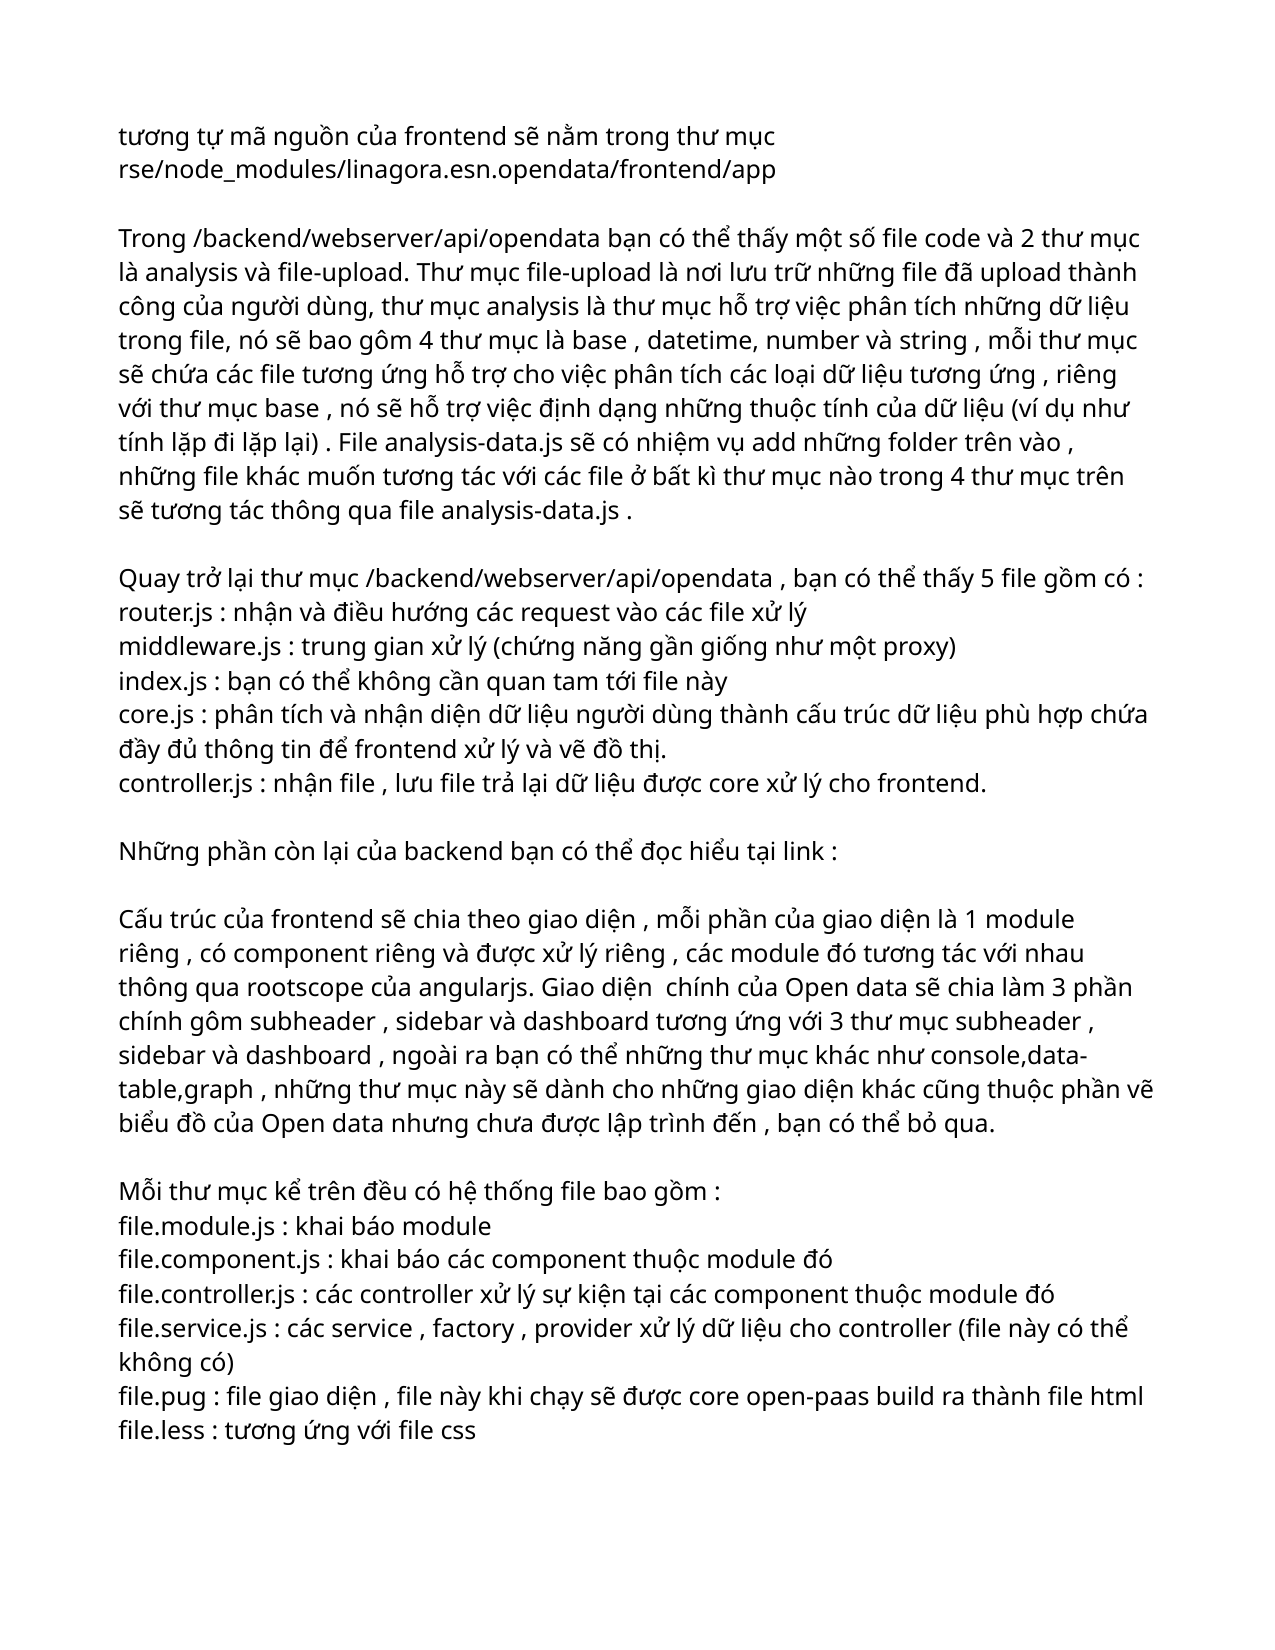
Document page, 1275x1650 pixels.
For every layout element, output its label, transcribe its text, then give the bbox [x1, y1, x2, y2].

text Trong /backend/webserver/api/opendata bạn có thể thấy một số file code và 2 thư mục là analysis và file-upload. Thư mục file-upload là nơi lưu trữ những file đã upload thành công của người dùng, thư mục analysis là thư mục hỗ trợ việc phân tích những dữ liệu trong file, nó sẽ bao gôm 4 thư mục là base , datetime, number và string , mỗi thư mục sẽ chứa các file tương ứng hỗ trợ cho việc phân tích các loại dữ liệu tương ứng , riêng với thư mục base , nó sẽ hỗ trợ việc định dạng những thuộc tính của dữ liệu (ví dụ như tính lặp đi lặp lại) . File analysis-data.js sẽ có nhiệm vụ add những folder trên vào , những file khác muốn tương tác với các file ở bất kì thư mục nào trong 4 thư mục trên sẽ tương tác thông qua file analysis-data.js . [118, 220, 1157, 527]
text file.component.js : khai báo các component thuộc module đó [118, 1242, 1157, 1276]
text core.js : phân tích và nhận diện dữ liệu người dùng thành cấu trúc dữ liệu phù hợp chứa đầy đủ thông tin để frontend xử lý và vẽ đồ thị. [118, 697, 1157, 765]
text index.js : bạn có thể không cần quan tam tới file này [118, 663, 1157, 697]
text Quay trở lại thư mục /backend/webserver/api/opendata , bạn có thể thấy 5 file gồm có : [118, 561, 1157, 595]
text controller.js : nhận file , lưu file trả lại dữ liệu được core xử lý cho frontend. [118, 765, 1157, 799]
text Những phần còn lại của backend bạn có thể đọc hiểu tại link : Cấu trúc của frontend sẽ chia theo giao diện , mỗi phần của giao diện là 1 module riêng , có component riêng và được xử lý riêng , các module đó tương tác với nhau thông qua rootscope của angularjs. Giao diện chính của Open data sẽ chia làm 3 phần chính gôm subheader , sidebar và dashboard tương ứng với 3 thư mục subheader , sidebar và dashboard , ngoài ra bạn có thể những thư mục khác như console,data-table,graph , những thư mục này sẽ dành cho những giao diện khác cũng thuộc phần vẽ biểu đồ của Open data nhưng chưa được lập trình đến , bạn có thể bỏ qua. [118, 833, 1157, 1140]
text router.js : nhận và điều hướng các request vào các file xử lý [118, 595, 1157, 629]
text file.less : tương ứng với file css [118, 1412, 1157, 1447]
text middleware.js : trung gian xử lý (chứng năng gần giống như một proxy) [118, 629, 1157, 663]
text file.controller.js : các controller xử lý sự kiện tại các component thuộc module đó [118, 1276, 1157, 1310]
text file.pug : file giao diện , file này khi chạy sẽ được core open-paas build ra thành file html [118, 1378, 1157, 1412]
text Mỗi thư mục kể trên đều có hệ thống file bao gồm : file.module.js : khai báo module [118, 1174, 1157, 1242]
text file.service.js : các service , factory , provider xử lý dữ liệu cho controller (file này có thể không có) [118, 1310, 1157, 1378]
text tương tự mã nguồn của frontend sẽ nằm trong thư mục rse/node_modules/linagora.esn.opendata/frontend/app [118, 118, 1157, 186]
